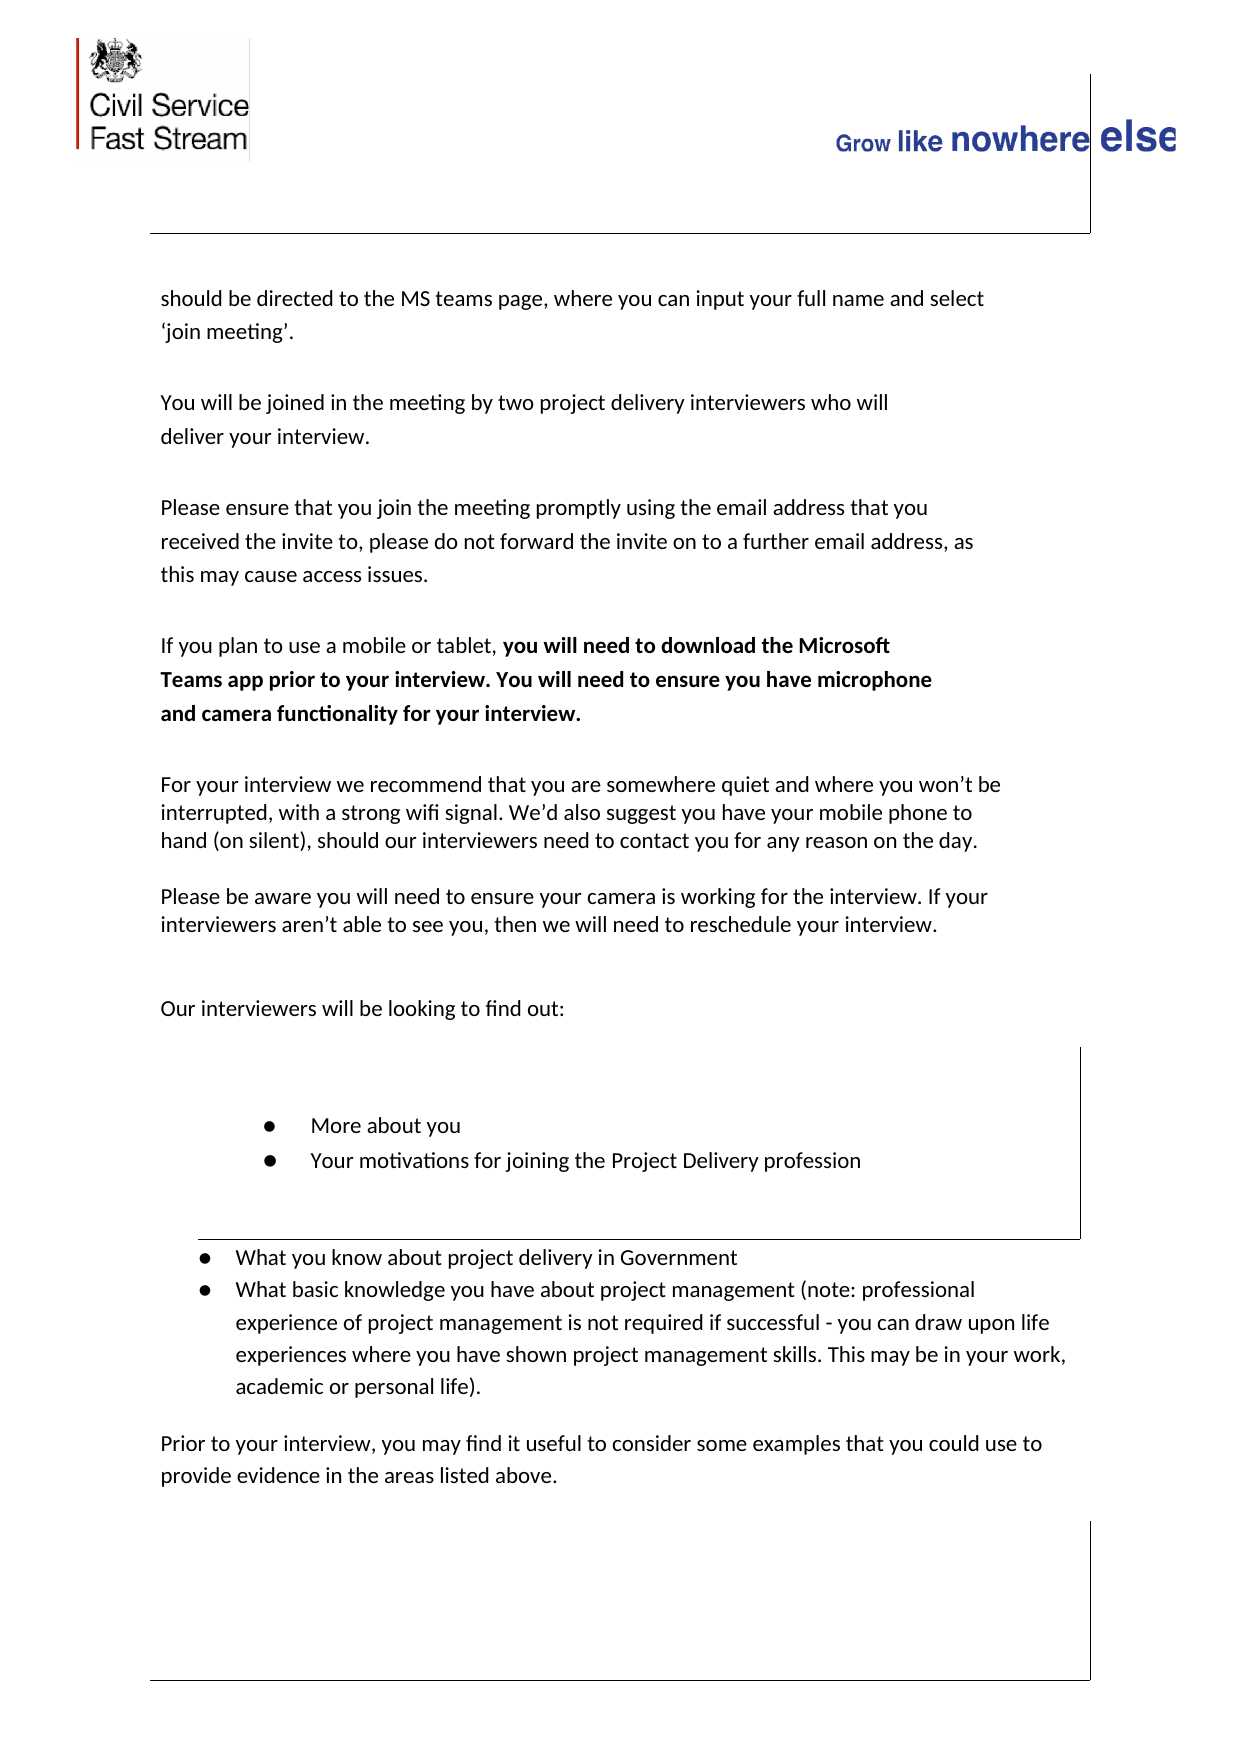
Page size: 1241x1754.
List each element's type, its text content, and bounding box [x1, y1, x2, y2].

table_header should be directed to the MS teams page, where you can input your full name and select ‘join meeting’. You will be joined in the meeting by two project delivery interviewers who will deliver your interview. Please ensure that you join the meeting promptly using the email address that you received the invite to, please do not forward the invite on to a further email address, as this may cause access issues. If you plan to use a mobile or tablet, you will need to download the Microsoft Teams app prior to your interview. You will need to ensure you have microphone and camera functionality for your interview. For your interview we recommend that you are somewhere quiet and where you won’t be interrupted, with a strong wifi signal. We’d also suggest you have your mobile phone to hand (on silent), should our interviewers need to contact you for any reason on the day. Please be aware you will need to ensure your camera is working for the interview. If your interviewers aren’t able to see you, then we will need to reschedule your interview. Our interviewers will be looking to find out: More about you Your motivations for joining the Project Delivery profession What you know about project delivery in Government What basic knowledge you have about project management (note: professional experience of project management is not required if successful - you can draw upon life experiences where you have shown project management skills. This may be in your work, academic or personal life). Prior to your interview, you may find it useful to consider some examples that you could use to provide evidence in the areas listed above. [151, 236, 1089, 1504]
